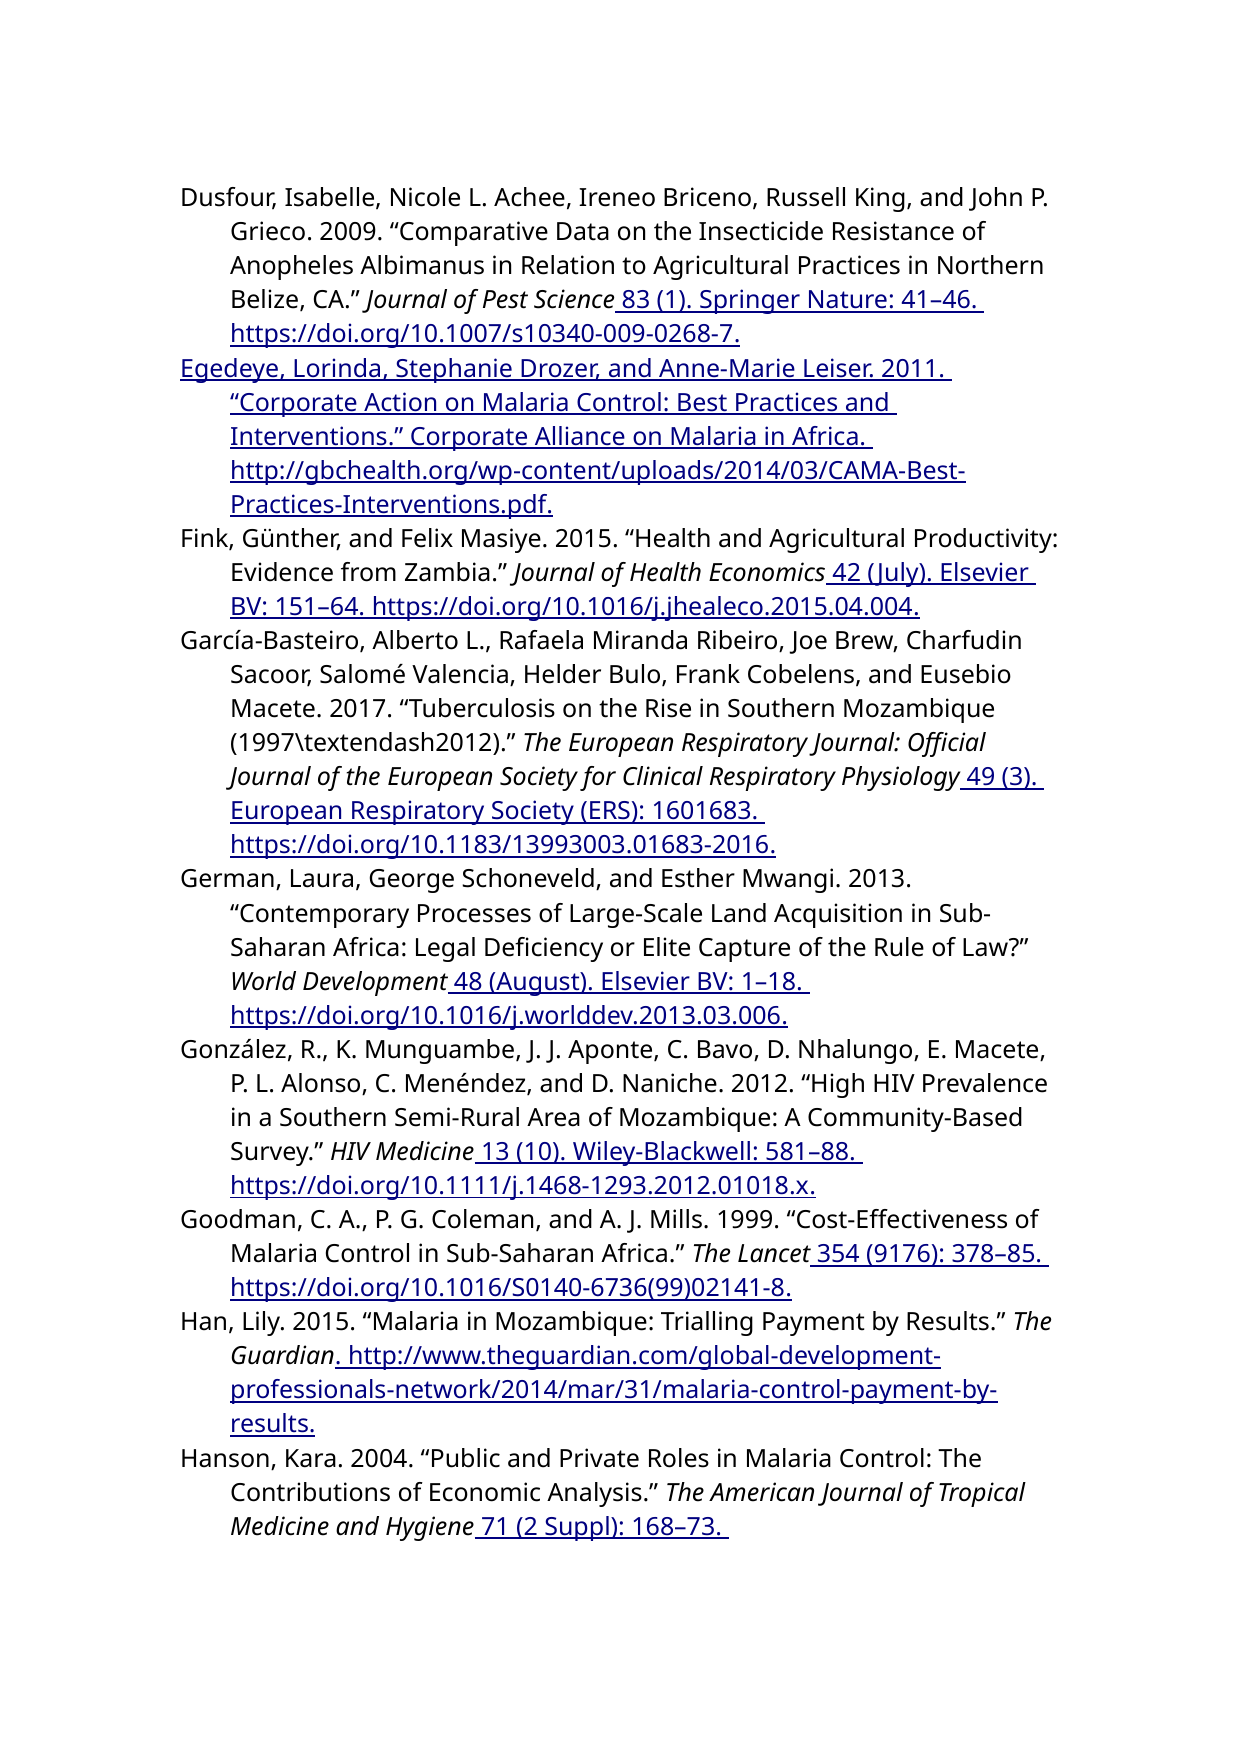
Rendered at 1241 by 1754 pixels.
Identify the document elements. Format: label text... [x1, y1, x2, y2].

text García-Basteiro, Alberto L., Rafaela Miranda Ribeiro, Joe Brew, Charfudin Sacoor, Salomé Valencia, Helder Bulo, Frank Cobelens, and Eusebio Macete. 2017. “Tuberculosis on the Rise in Southern Mozambique (1997\textendash2012).” The European Respiratory Journal: Official Journal of the European Society for Clinical Respiratory Physiology 49 (3). European Respiratory Society (ERS): 1601683. https://doi.org/10.1183/13993003.01683-2016. [180, 623, 1060, 861]
text Fink, Günther, and Felix Masiye. 2015. “Health and Agricultural Productivity: Evidence from Zambia.” Journal of Health Economics 42 (July). Elsevier BV: 151–64. https://doi.org/10.1016/j.jhealeco.2015.04.004. [180, 521, 1060, 623]
text German, Laura, George Schoneveld, and Esther Mwangi. 2013. “Contemporary Processes of Large-Scale Land Acquisition in Sub-Saharan Africa: Legal Deficiency or Elite Capture of the Rule of Law?” World Development 48 (August). Elsevier BV: 1–18. https://doi.org/10.1016/j.worlddev.2013.03.006. [180, 861, 1060, 1031]
text Egedeye, Lorinda, Stephanie Drozer, and Anne-Marie Leiser. 2011. “Corporate Action on Malaria Control: Best Practices and Interventions.” Corporate Alliance on Malaria in Africa. http://gbchealth.org/wp-content/uploads/2014/03/CAMA-Best-Practices-Interventions.pdf. [180, 350, 1060, 521]
text Hanson, Kara. 2004. “Public and Private Roles in Malaria Control: The Contributions of Economic Analysis.” The American Journal of Tropical Medicine and Hygiene 71 (2 Suppl): 168–73. [180, 1440, 1060, 1542]
text Goodman, C. A., P. G. Coleman, and A. J. Mills. 1999. “Cost-Effectiveness of Malaria Control in Sub-Saharan Africa.” The Lancet 354 (9176): 378–85. https://doi.org/10.1016/S0140-6736(99)02141-8. [180, 1202, 1060, 1304]
text Dusfour, Isabelle, Nicole L. Achee, Ireneo Briceno, Russell King, and John P. Grieco. 2009. “Comparative Data on the Insecticide Resistance of Anopheles Albimanus in Relation to Agricultural Practices in Northern Belize, CA.” Journal of Pest Science 83 (1). Springer Nature: 41–46. https://doi.org/10.1007/s10340-009-0268-7. [180, 180, 1060, 350]
text González, R., K. Munguambe, J. J. Aponte, C. Bavo, D. Nhalungo, E. Macete, P. L. Alonso, C. Menéndez, and D. Naniche. 2012. “High HIV Prevalence in a Southern Semi-Rural Area of Mozambique: A Community-Based Survey.” HIV Medicine 13 (10). Wiley-Blackwell: 581–88. https://doi.org/10.1111/j.1468-1293.2012.01018.x. [180, 1031, 1060, 1202]
text Han, Lily. 2015. “Malaria in Mozambique: Trialling Payment by Results.” The Guardian. http://www.theguardian.com/global-development-professionals-network/2014/mar/31/malaria-control-payment-by-results. [180, 1304, 1060, 1440]
